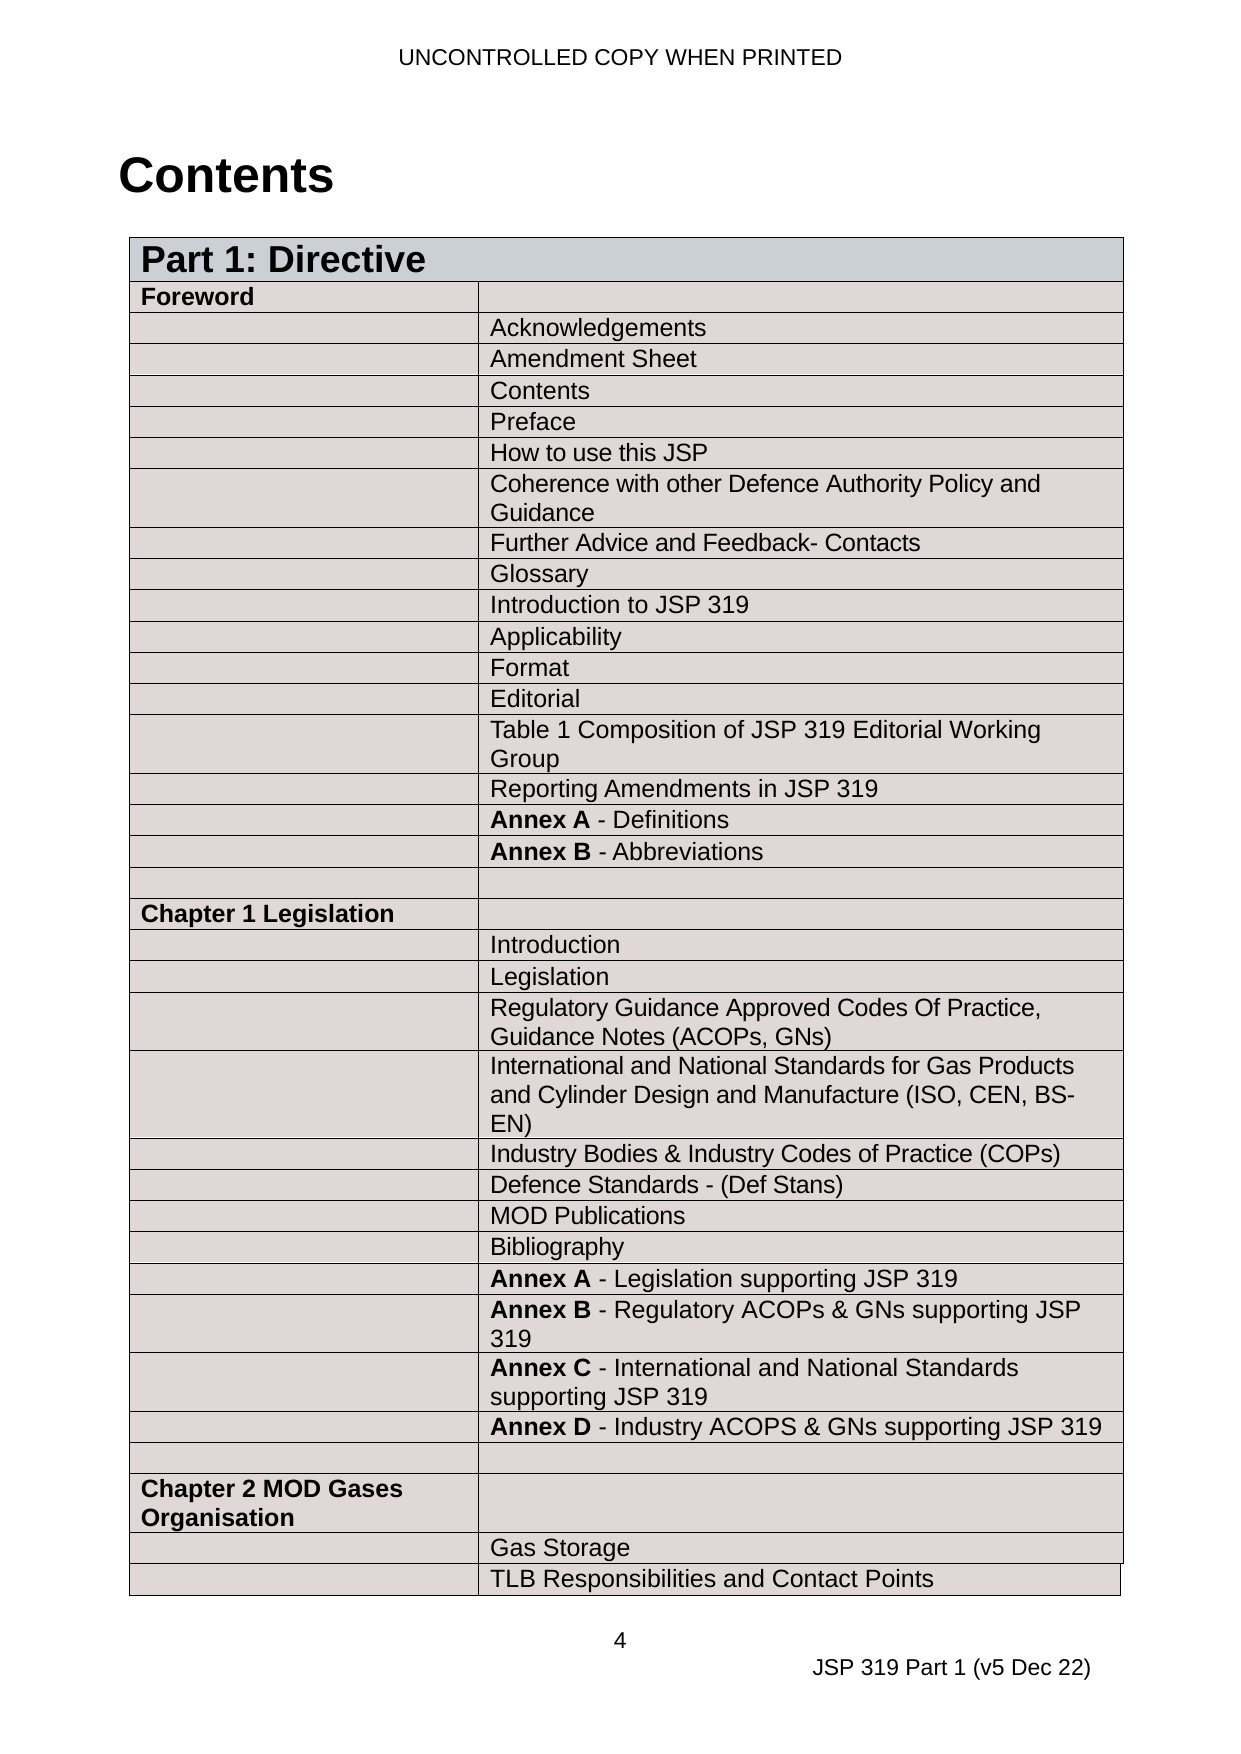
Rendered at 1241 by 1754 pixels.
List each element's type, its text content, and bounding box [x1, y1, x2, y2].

table_cell [130, 590, 478, 621]
table_cell [130, 684, 478, 714]
table_cell [130, 559, 478, 589]
table_cell [130, 774, 478, 804]
table_cell Glossary [479, 559, 1123, 589]
table_cell Annex D - Industry ACOPS & GNs supporting JSP 319 [479, 1412, 1123, 1442]
table_cell MOD Publications [479, 1201, 1123, 1231]
table_cell Defence Standards - (Def Stans) [479, 1170, 1123, 1200]
table_cell Further Advice and Feedback- Contacts [479, 528, 1123, 558]
table_cell [130, 1264, 478, 1294]
table_cell [479, 1474, 1123, 1532]
table_cell Preface [479, 407, 1123, 437]
table_cell Annex A - Legislation supporting JSP 319 [479, 1264, 1123, 1294]
table_cell [130, 868, 478, 898]
table_cell Annex B - Regulatory ACOPs & GNs supporting JSP 319 [479, 1295, 1123, 1352]
table_cell Reporting Amendments in JSP 319 [479, 774, 1123, 804]
table_cell [479, 282, 1123, 312]
table_cell [130, 1232, 478, 1262]
table_cell Chapter 1 Legislation [130, 899, 478, 929]
table_cell Table 1 Composition of JSP 319 Editorial Working Group [479, 715, 1123, 773]
table_cell [130, 930, 478, 960]
table_cell Annex C - International and National Standards supporting JSP 319 [479, 1353, 1123, 1411]
table_cell [130, 836, 478, 867]
table_cell [130, 1533, 478, 1563]
table_cell [130, 961, 478, 992]
table_cell [130, 438, 478, 468]
table_cell How to use this JSP [479, 438, 1123, 468]
table_cell Introduction [479, 930, 1123, 960]
table_cell Format [479, 653, 1123, 683]
table_cell [130, 1139, 478, 1169]
table_cell [130, 1201, 478, 1231]
table_cell [130, 1412, 478, 1442]
table_cell Bibliography [479, 1232, 1123, 1262]
table_cell Applicability [479, 622, 1123, 652]
table_cell [130, 469, 478, 527]
table_cell [130, 1170, 478, 1200]
table_cell [130, 805, 478, 835]
table_cell [130, 1443, 478, 1473]
table_cell [130, 1051, 478, 1137]
table_cell [130, 993, 478, 1050]
table_cell [479, 868, 1123, 898]
table_cell [130, 622, 478, 652]
table_cell Foreword [130, 282, 478, 312]
table_cell [130, 653, 478, 683]
table_cell Introduction to JSP 319 [479, 590, 1123, 621]
table_cell [479, 899, 1123, 929]
table_cell [130, 407, 478, 437]
table_cell Regulatory Guidance Approved Codes Of Practice, Guidance Notes (ACOPs, GNs) [479, 993, 1123, 1050]
text Contents [118, 145, 1122, 203]
table_cell Coherence with other Defence Authority Policy and Guidance [479, 469, 1123, 527]
table_cell Chapter 2 MOD Gases Organisation [130, 1474, 478, 1532]
table_cell [130, 528, 478, 558]
table_cell TLB Responsibilities and Contact Points [479, 1564, 1120, 1595]
table_cell [130, 1353, 478, 1411]
table_cell [479, 1443, 1123, 1473]
table_cell Editorial [479, 684, 1123, 714]
table_cell Acknowledgements [479, 313, 1123, 343]
table_cell Contents [479, 376, 1123, 406]
table_cell Gas Storage [479, 1533, 1123, 1563]
table_cell Annex B - Abbreviations [479, 836, 1123, 867]
table_cell Legislation [479, 961, 1123, 992]
table_cell Annex A - Definitions [479, 805, 1123, 835]
table_header Part 1: Directive [130, 238, 1123, 281]
table_cell [130, 715, 478, 773]
table_cell [130, 344, 478, 374]
table_cell Amendment Sheet [479, 344, 1123, 374]
table_cell [130, 313, 478, 343]
table_cell [130, 376, 478, 406]
table_cell [130, 1295, 478, 1352]
table_cell [130, 1564, 478, 1595]
table_cell International and National Standards for Gas Products and Cylinder Design and Manufacture (ISO, CEN, BS-EN) [479, 1051, 1123, 1137]
table_cell Industry Bodies & Industry Codes of Practice (COPs) [479, 1139, 1123, 1169]
